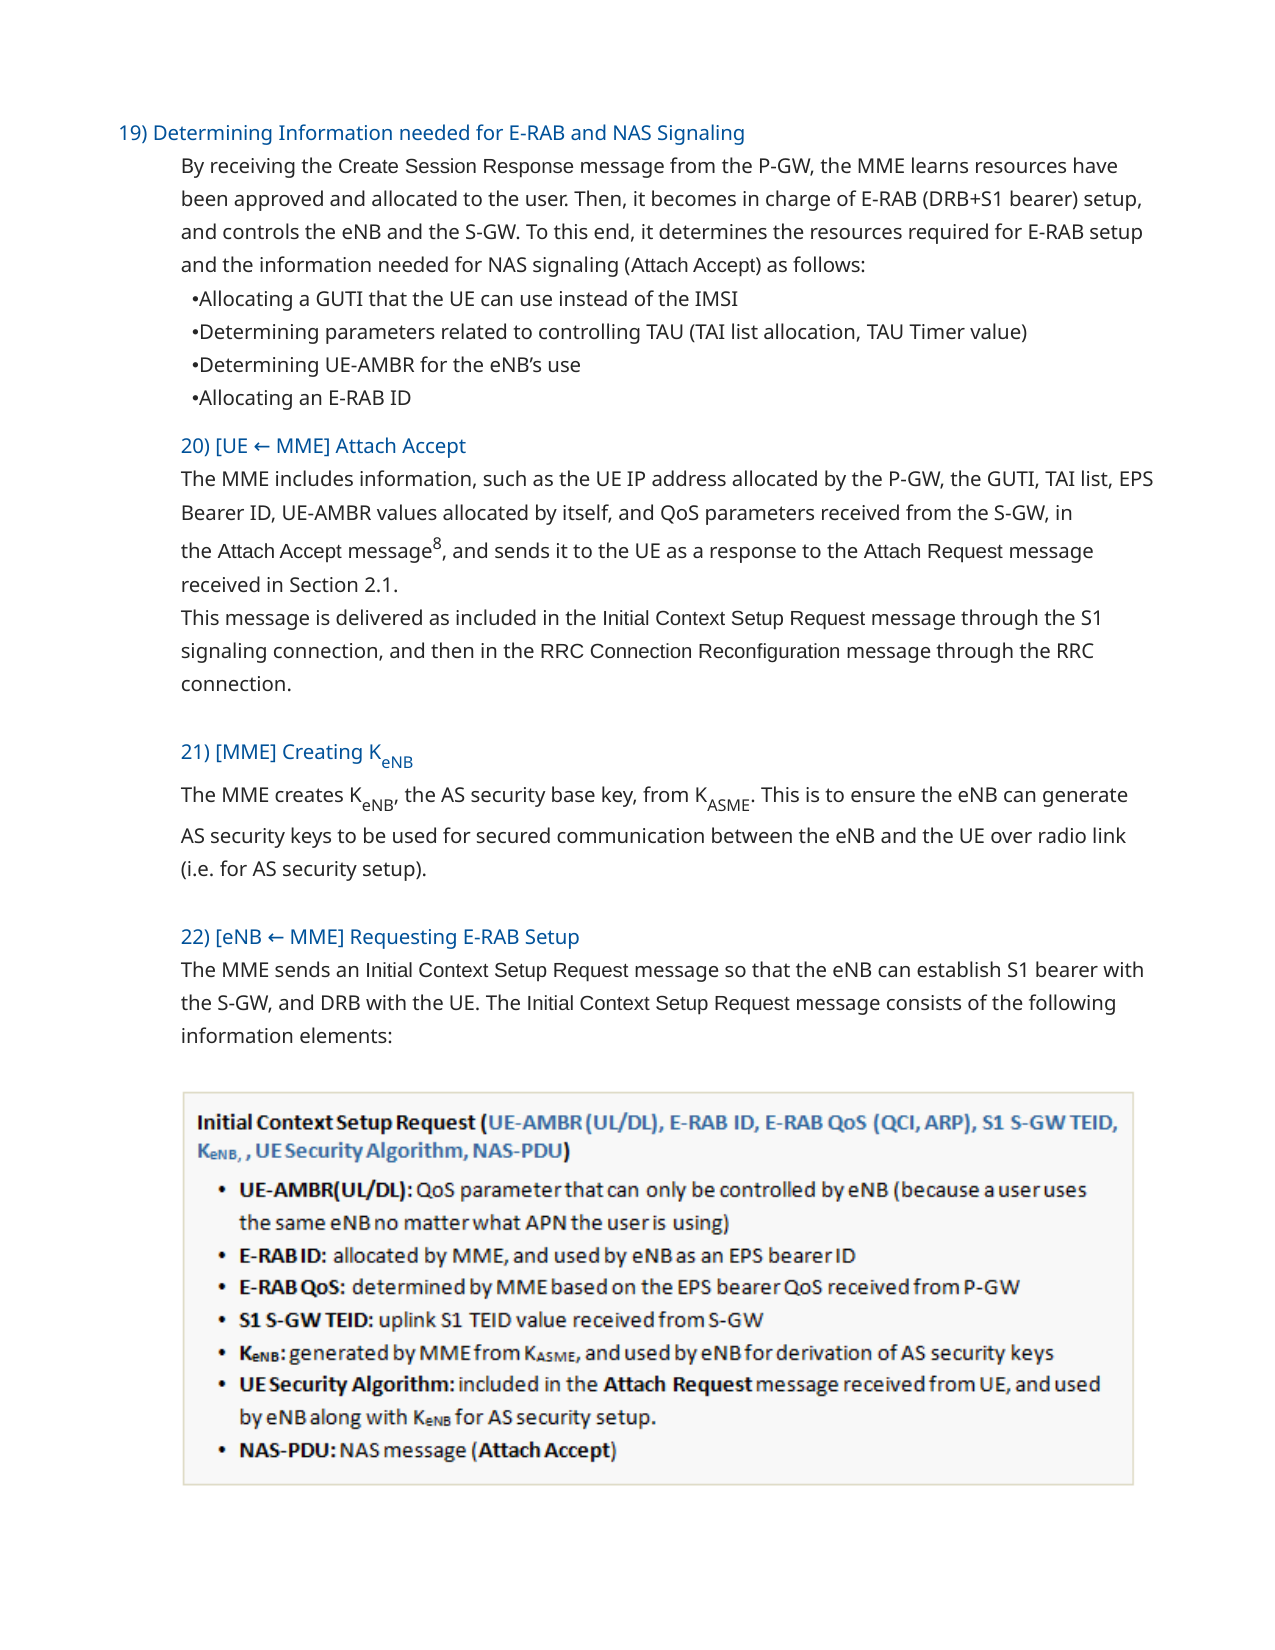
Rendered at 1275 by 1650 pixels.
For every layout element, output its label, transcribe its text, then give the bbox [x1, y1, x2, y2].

text By receiving the Create Session Response message from the P-GW, the MME learns resources have been approved and allocated to the user. Then, it becomes in charge of E-RAB (DRB+S1 bearer) setup, and controls the eNB and the S-GW. To this end, it determines the resources required for E-RAB setup and the information needed for NAS signaling (Attach Accept) as follows: [181, 151, 1157, 279]
text 20) [UE ← MME] Attach Accept [181, 432, 1157, 459]
text The MME includes information, such as the UE IP address allocated by the P-GW, the GUTI, TAI list, EPS Bearer ID, UE-AMBR values allocated by itself, and QoS parameters received from the S-GW, in the Attach Accept message8, and sends it to the UE as a response to the Attach Request message received in Section 2.1. [181, 465, 1157, 598]
list Allocating an E-RAB ID [118, 384, 1157, 412]
text The MME sends an Initial Context Setup Request message so that the eNB can establish S1 bearer with the S-GW, and DRB with the UE. The Initial Context Setup Request message consists of the following information elements: [181, 956, 1157, 1050]
picture [180, 1090, 1142, 1492]
text 22) [eNB ← MME] Requesting E-RAB Setup [181, 922, 1157, 950]
text 19) Determining Information needed for E-RAB and NAS Signaling [118, 118, 1157, 146]
text This message is delivered as included in the Initial Context Setup Request message through the S1 signaling connection, and then in the RRC Connection Reconfiguration message through the RRC connection. [181, 603, 1157, 698]
list Allocating a GUTI that the UE can use instead of the IMSI [118, 284, 1157, 312]
text 21) [MME] Creating KeNB [181, 738, 1157, 773]
text The MME creates KeNB, the AS security base key, from KASME. This is to ensure the eNB can generate AS security keys to be used for secured communication between the eNB and the UE over radio link (i.e. for AS security setup). [181, 780, 1157, 882]
list Determining parameters related to controlling TAU (TAI list allocation, TAU Timer value) [118, 317, 1157, 345]
list Determining UE-AMBR for the eNB’s use [118, 351, 1157, 378]
